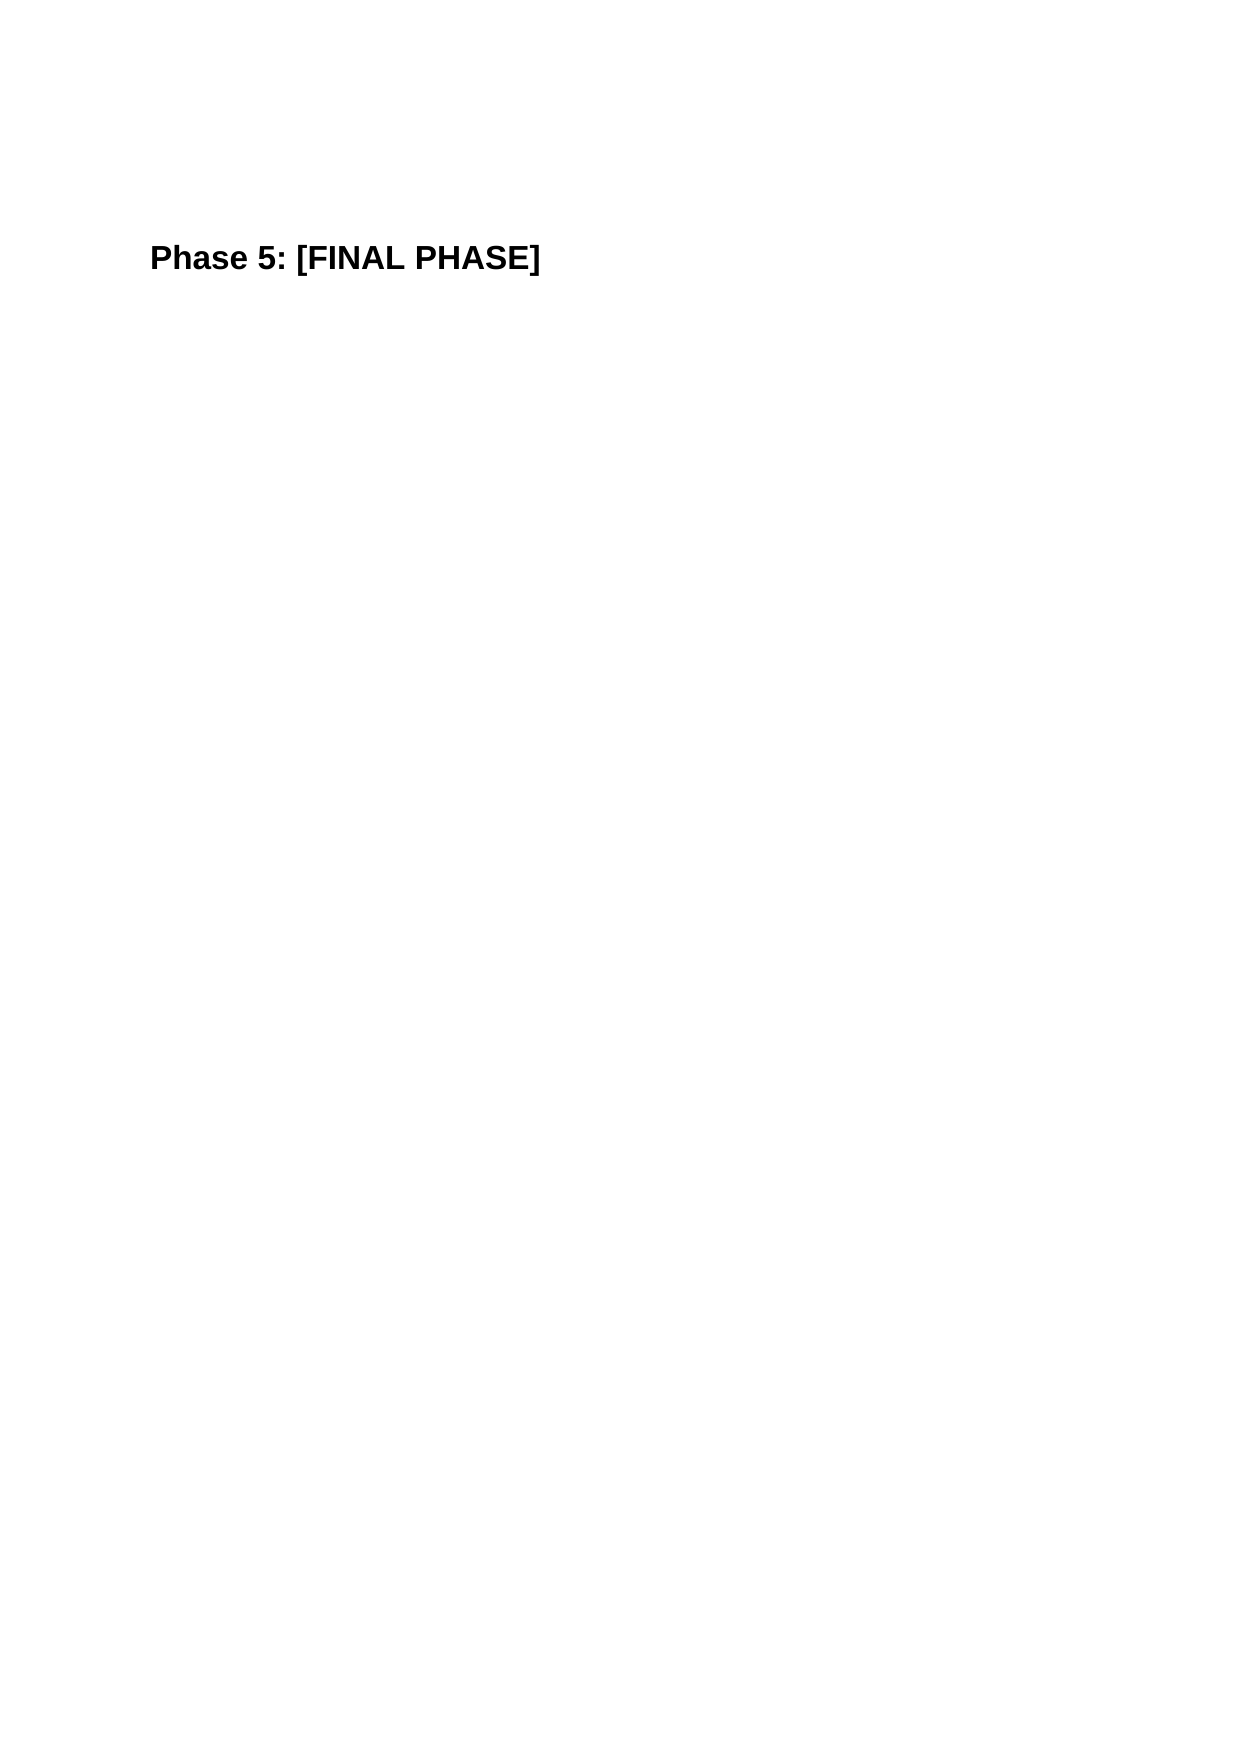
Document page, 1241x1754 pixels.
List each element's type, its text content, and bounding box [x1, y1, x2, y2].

text Phase 5: [FINAL PHASE] [150, 238, 1090, 277]
